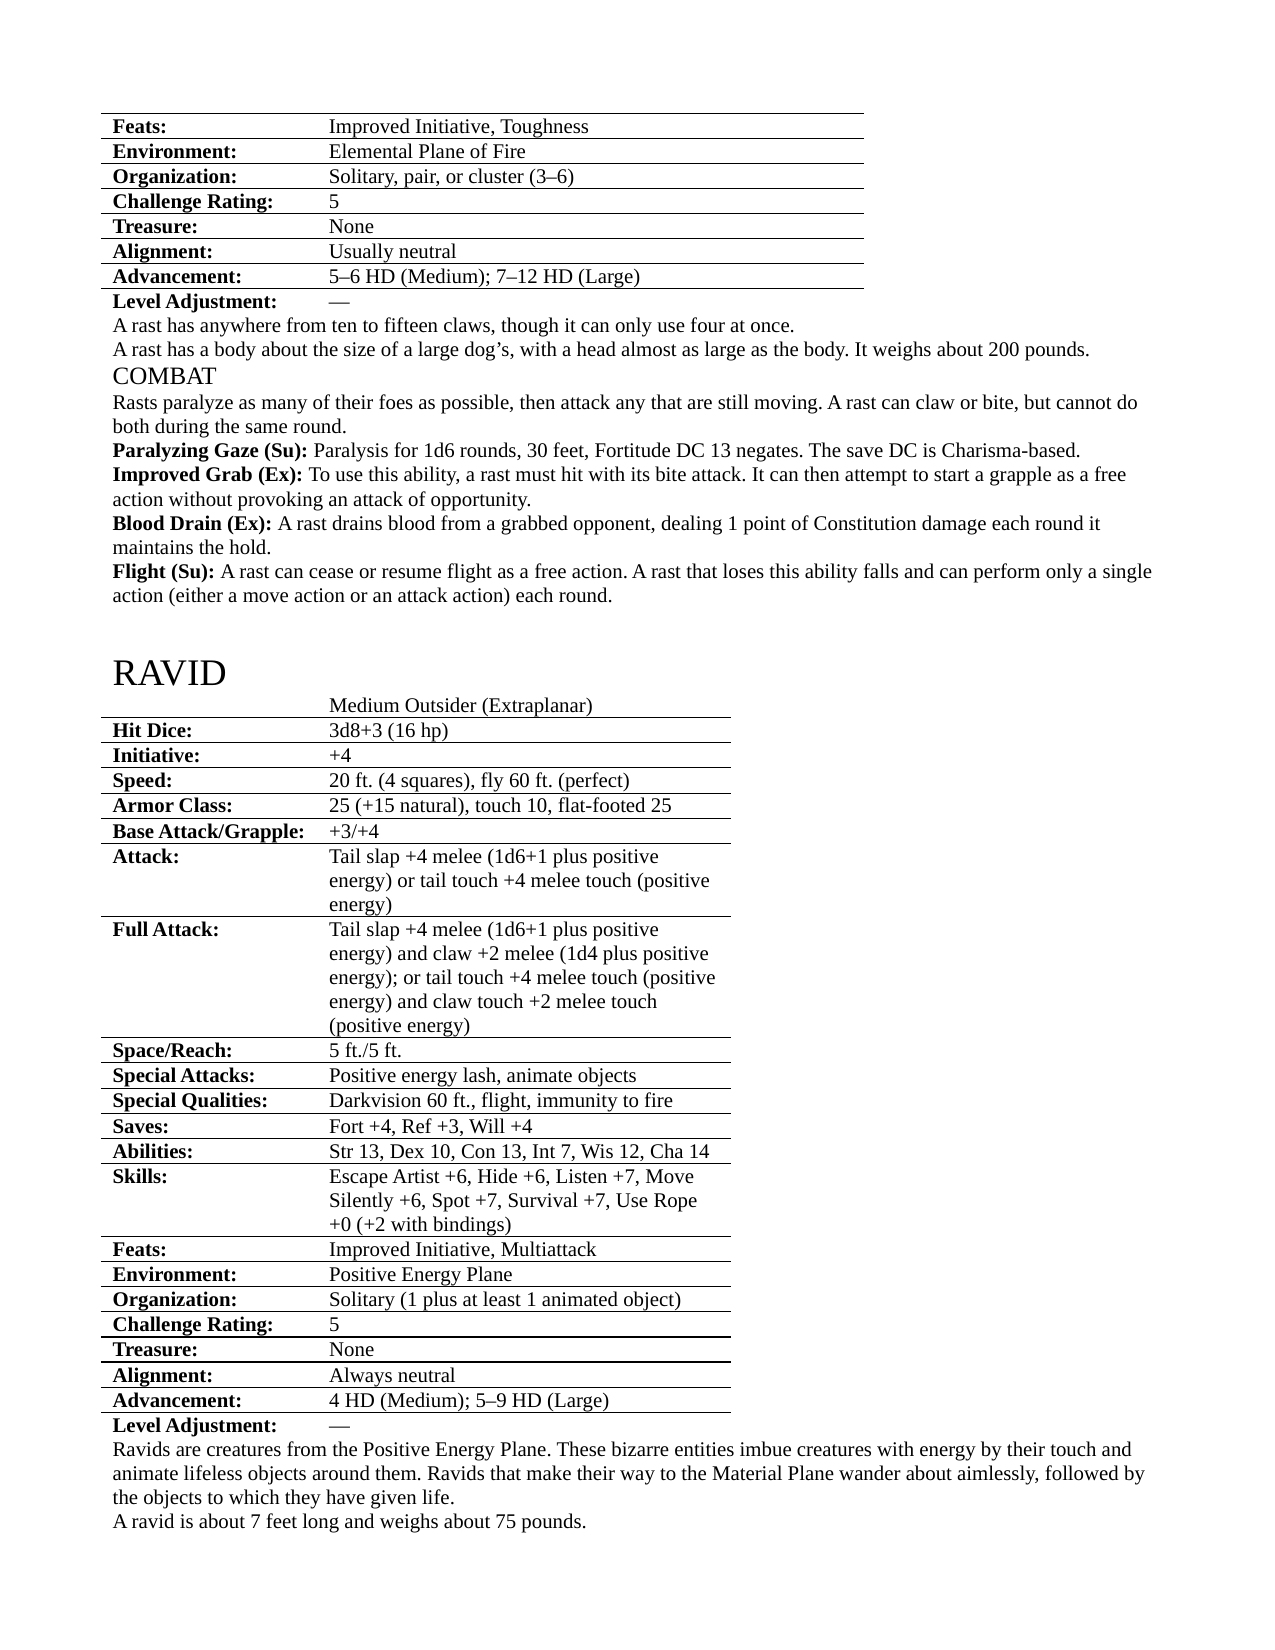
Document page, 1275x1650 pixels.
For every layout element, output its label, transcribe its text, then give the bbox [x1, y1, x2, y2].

table_cell Special Qualities: [101, 1089, 318, 1112]
table_cell Space/Reach: [101, 1038, 318, 1062]
text RAVID [112, 650, 1162, 693]
table_cell Skills: [101, 1164, 318, 1236]
table_cell Improved Initiative, Toughness [318, 114, 864, 138]
table_cell Level Adjustment: [101, 289, 317, 313]
text A rast has anywhere from ten to fifteen claws, though it can only use four at once. [112, 313, 1162, 337]
table_cell +3/+4 [318, 819, 731, 843]
table_cell Solitary, pair, or cluster (3–6) [318, 164, 864, 188]
table_cell Advancement: [101, 1388, 318, 1412]
table_cell — [318, 1413, 731, 1437]
table_cell Level Adjustment: [101, 1413, 318, 1437]
table_header [101, 693, 318, 717]
table_cell Alignment: [101, 239, 317, 263]
table_cell Environment: [101, 139, 317, 163]
table_cell Improved Initiative, Multiattack [318, 1237, 731, 1261]
table_cell +4 [318, 743, 731, 767]
table_cell Elemental Plane of Fire [318, 139, 864, 163]
table_cell Attack: [101, 844, 318, 916]
table_cell Treasure: [101, 214, 317, 238]
table_cell Escape Artist +6, Hide +6, Listen +7, Move Silently +6, Spot +7, Survival +7, Use Rope +0 (+2 with bindings) [318, 1164, 731, 1236]
table_cell 4 HD (Medium); 5–9 HD (Large) [318, 1388, 731, 1412]
table_cell Environment: [101, 1262, 318, 1286]
table_cell Feats: [101, 114, 317, 138]
table_cell 5–6 HD (Medium); 7–12 HD (Large) [318, 264, 864, 288]
table_cell Organization: [101, 164, 317, 188]
table_cell Challenge Rating: [101, 189, 317, 213]
table_cell Solitary (1 plus at least 1 animated object) [318, 1287, 731, 1311]
text Improved Grab (Ex): To use this ability, a rast must hit with its bite attack. It can then attempt to start a grapple as a free action without provoking an attack of opportunity. [112, 462, 1162, 511]
table_cell Speed: [101, 768, 318, 792]
table_cell Base Attack/Grapple: [101, 819, 318, 843]
table_cell — [318, 289, 864, 313]
table_cell 5 [318, 1312, 731, 1336]
table_cell Alignment: [101, 1363, 318, 1387]
text Flight (Su): A rast can cease or resume flight as a free action. A rast that loses this ability falls and can perform only a single action (either a move action or an attack action) each round. [112, 559, 1162, 607]
table_cell Advancement: [101, 264, 317, 288]
table_cell None [318, 1338, 731, 1361]
table_cell Hit Dice: [101, 718, 318, 742]
table_cell Positive Energy Plane [318, 1262, 731, 1286]
table_cell Positive energy lash, animate objects [318, 1063, 731, 1087]
table_cell Saves: [101, 1114, 318, 1138]
table_cell 3d8+3 (16 hp) [318, 718, 731, 742]
text Ravids are creatures from the Positive Energy Plane. These bizarre entities imbue creatures with energy by their touch and animate lifeless objects around them. Ravids that make their way to the Material Plane wander about aimlessly, followed by the objects to which they have given life. [112, 1437, 1162, 1509]
table_cell Armor Class: [101, 794, 318, 817]
table_cell Full Attack: [101, 917, 318, 1037]
text Paralyzing Gaze (Su): Paralysis for 1d6 rounds, 30 feet, Fortitude DC 13 negates. The save DC is Charisma-based. [112, 438, 1162, 462]
text Blood Drain (Ex): A rast drains blood from a grabbed opponent, dealing 1 point of Constitution damage each round it maintains the hold. [112, 511, 1162, 559]
text A ravid is about 7 feet long and weighs about 75 pounds. [112, 1509, 1162, 1533]
table_cell 20 ft. (4 squares), fly 60 ft. (perfect) [318, 768, 731, 792]
table_cell Abilities: [101, 1139, 318, 1163]
table_cell Feats: [101, 1237, 318, 1261]
text Rasts paralyze as many of their foes as possible, then attack any that are still moving. A rast can claw or bite, but cannot do both during the same round. [112, 390, 1162, 438]
text COMBAT [112, 361, 1162, 390]
table_cell Darkvision 60 ft., flight, immunity to fire [318, 1089, 731, 1112]
table_cell 5 ft./5 ft. [318, 1038, 731, 1062]
table_cell Tail slap +4 melee (1d6+1 plus positive energy) or tail touch +4 melee touch (positive energy) [318, 844, 731, 916]
table_cell Str 13, Dex 10, Con 13, Int 7, Wis 12, Cha 14 [318, 1139, 731, 1163]
table_cell Usually neutral [318, 239, 864, 263]
text A rast has a body about the size of a large dog’s, with a head almost as large as the body. It weighs about 200 pounds. [112, 337, 1162, 361]
table_header Medium Outsider (Extraplanar) [318, 693, 731, 717]
table_cell Fort +4, Ref +3, Will +4 [318, 1114, 731, 1138]
table_cell Special Attacks: [101, 1063, 318, 1087]
table_cell 5 [318, 189, 864, 213]
table_cell Always neutral [318, 1363, 731, 1387]
table_cell Initiative: [101, 743, 318, 767]
table_cell Treasure: [101, 1338, 318, 1361]
table_cell Organization: [101, 1287, 318, 1311]
table_cell 25 (+15 natural), touch 10, flat-footed 25 [318, 794, 731, 817]
table_cell Challenge Rating: [101, 1312, 318, 1336]
table_cell None [318, 214, 864, 238]
table_cell Tail slap +4 melee (1d6+1 plus positive energy) and claw +2 melee (1d4 plus positive energy); or tail touch +4 melee touch (positive energy) and claw touch +2 melee touch (positive energy) [318, 917, 731, 1037]
